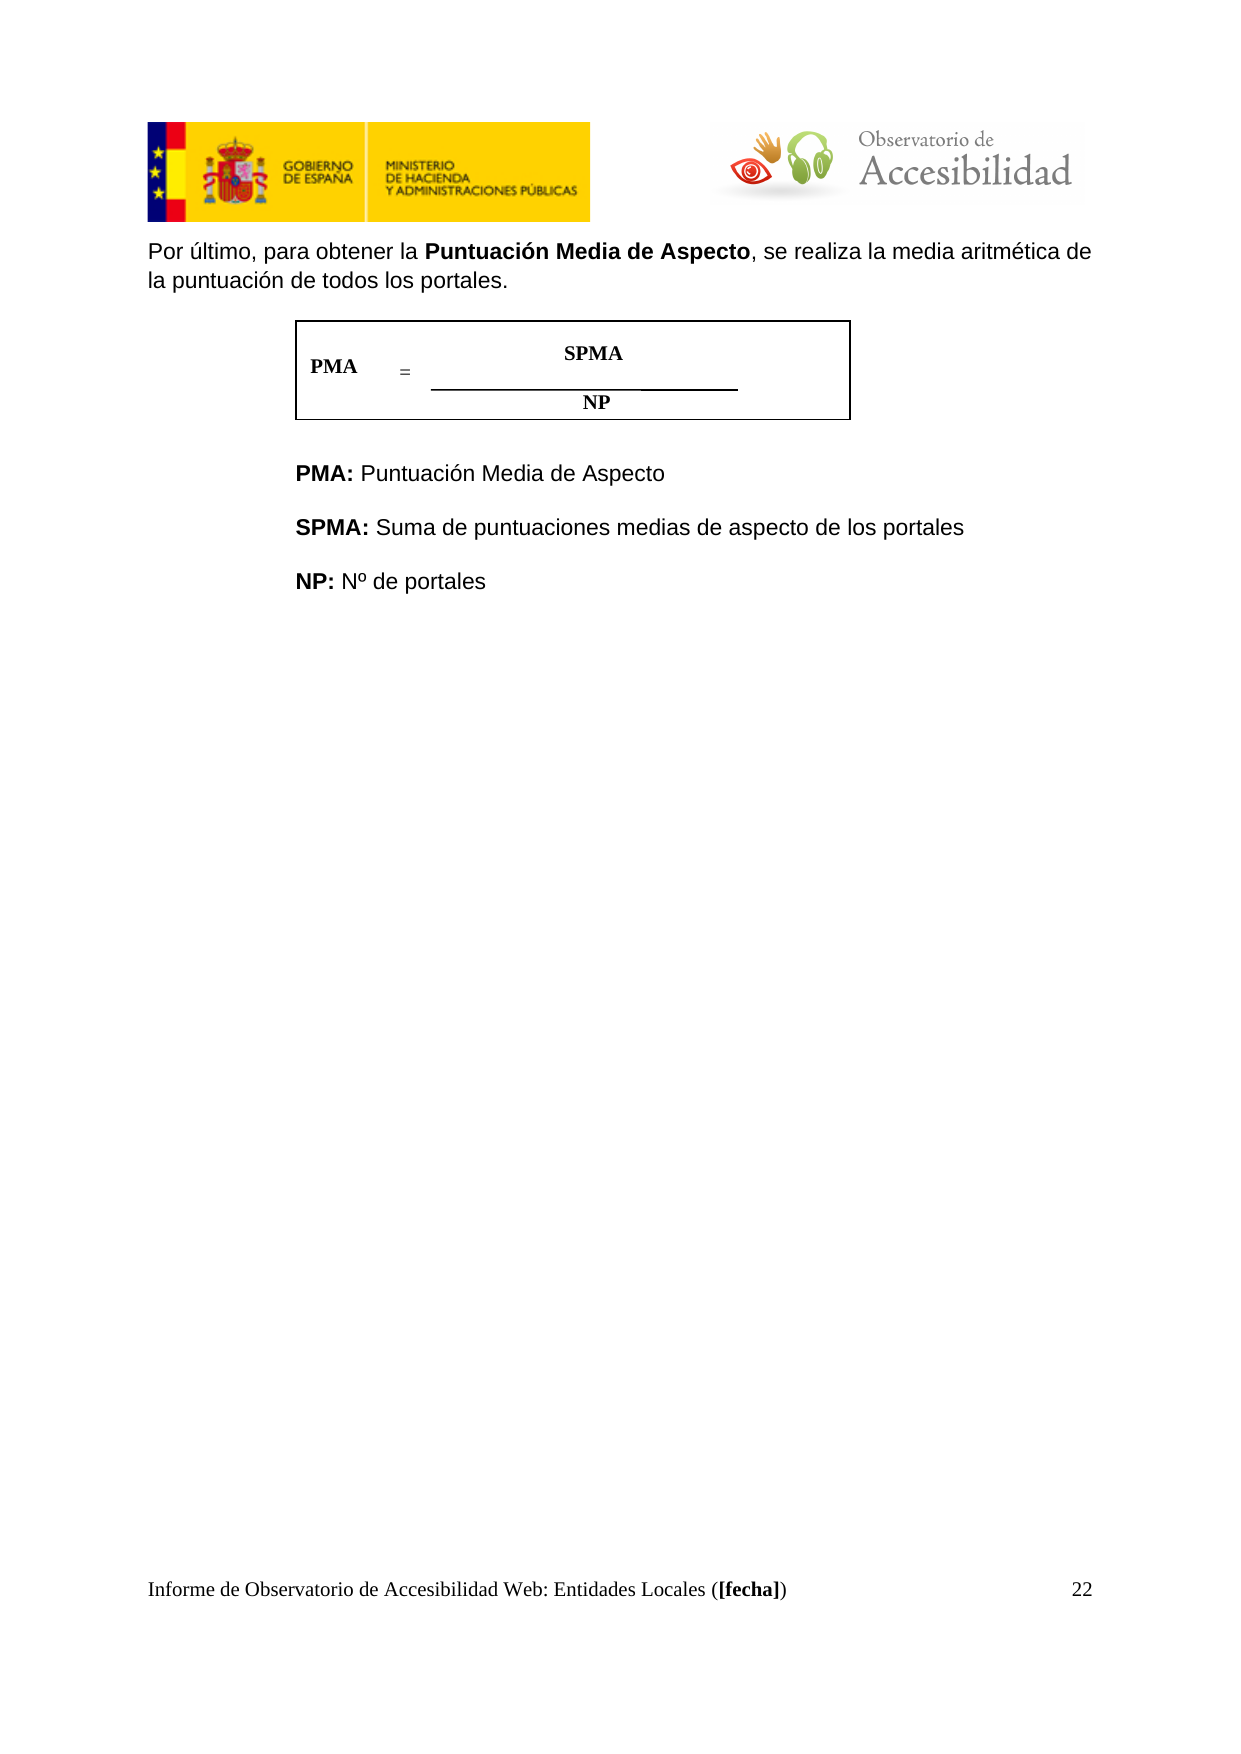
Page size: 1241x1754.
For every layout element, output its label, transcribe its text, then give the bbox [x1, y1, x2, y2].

text Por último, para obtener la Puntuación Media de Aspecto, se realiza la media aritmética de la puntuación de todos los portales. [148, 238, 1092, 293]
text SPMA: Suma de puntuaciones medias de aspecto de los portales [295, 514, 1092, 540]
text NP: Nº de portales [295, 568, 1092, 594]
picture [710, 122, 1086, 205]
text PMA: Puntuación Media de Aspecto [295, 460, 1092, 486]
picture [147, 122, 591, 222]
